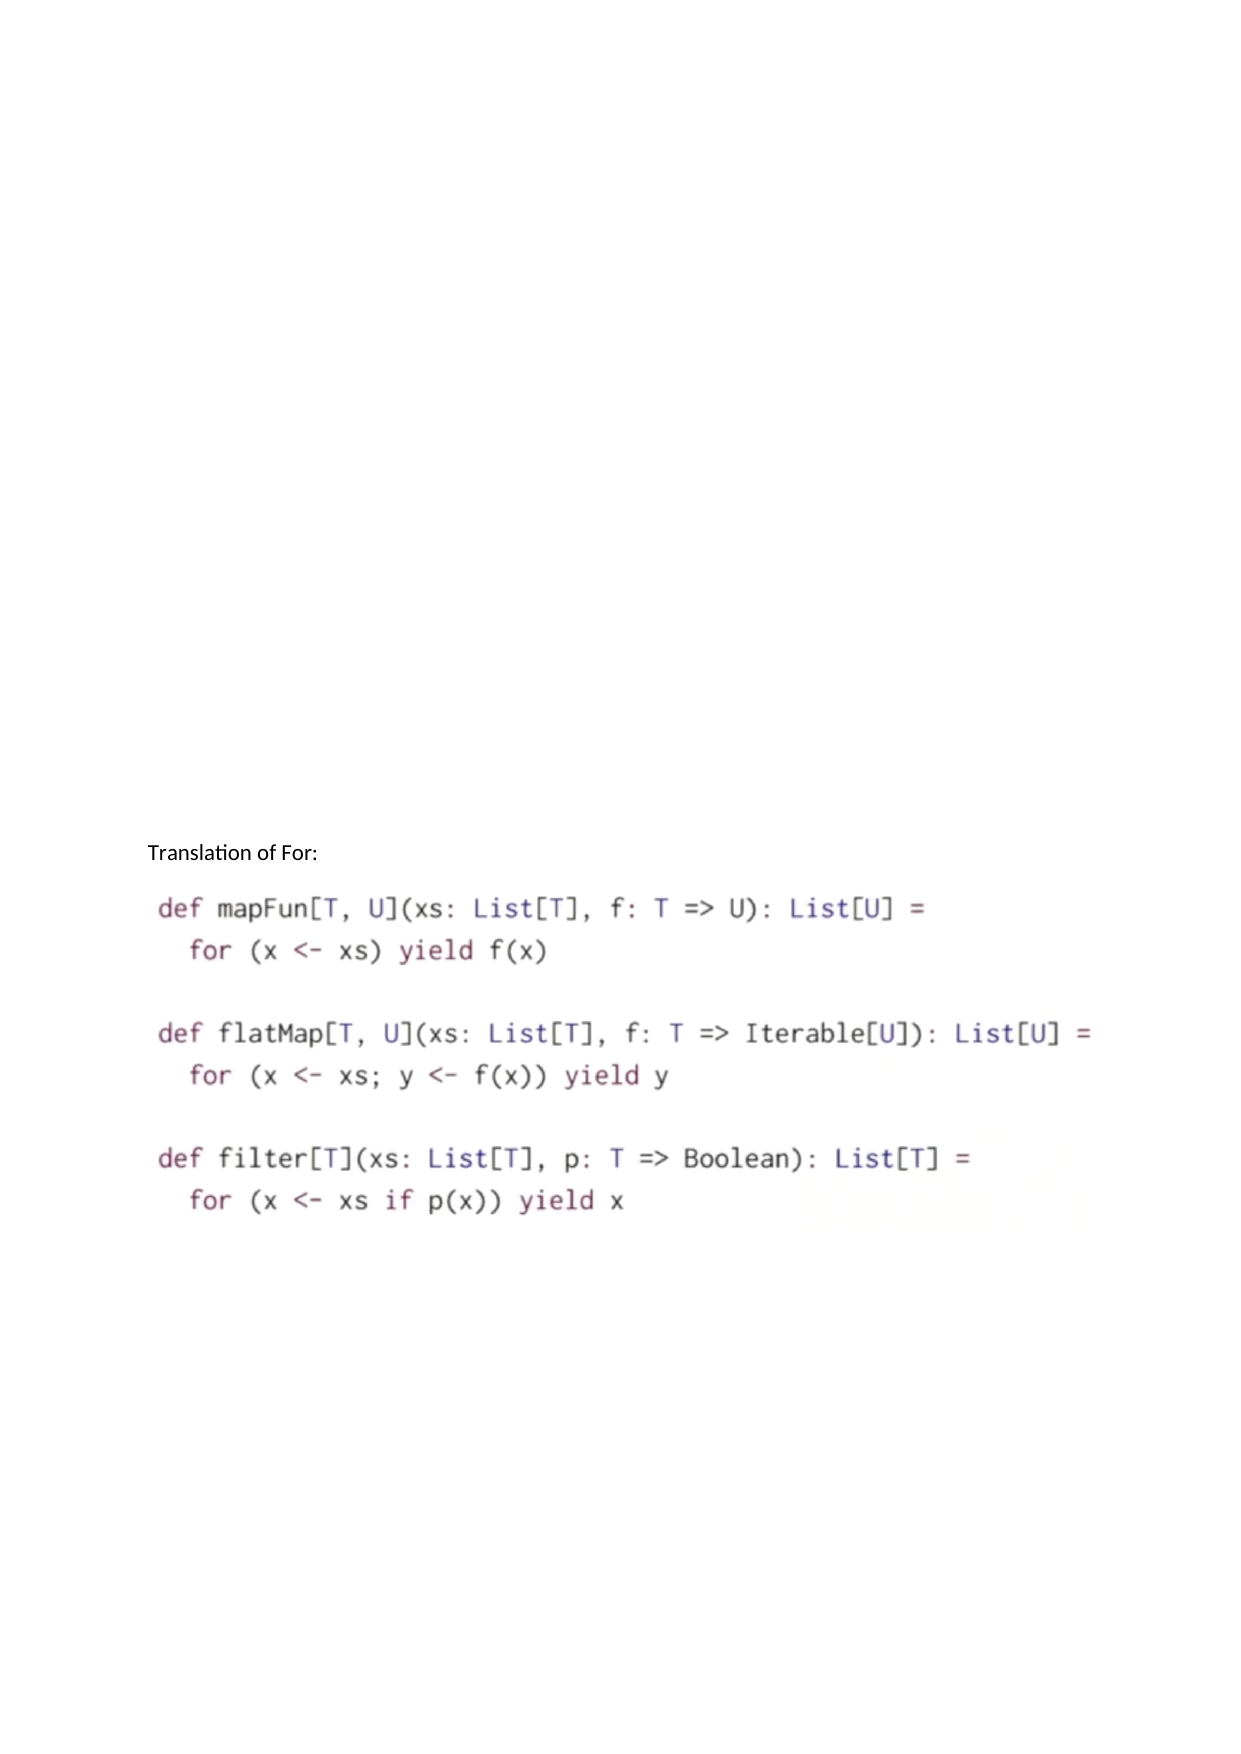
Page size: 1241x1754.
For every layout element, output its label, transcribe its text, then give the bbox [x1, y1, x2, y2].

text Translation of For: [148, 838, 1093, 866]
